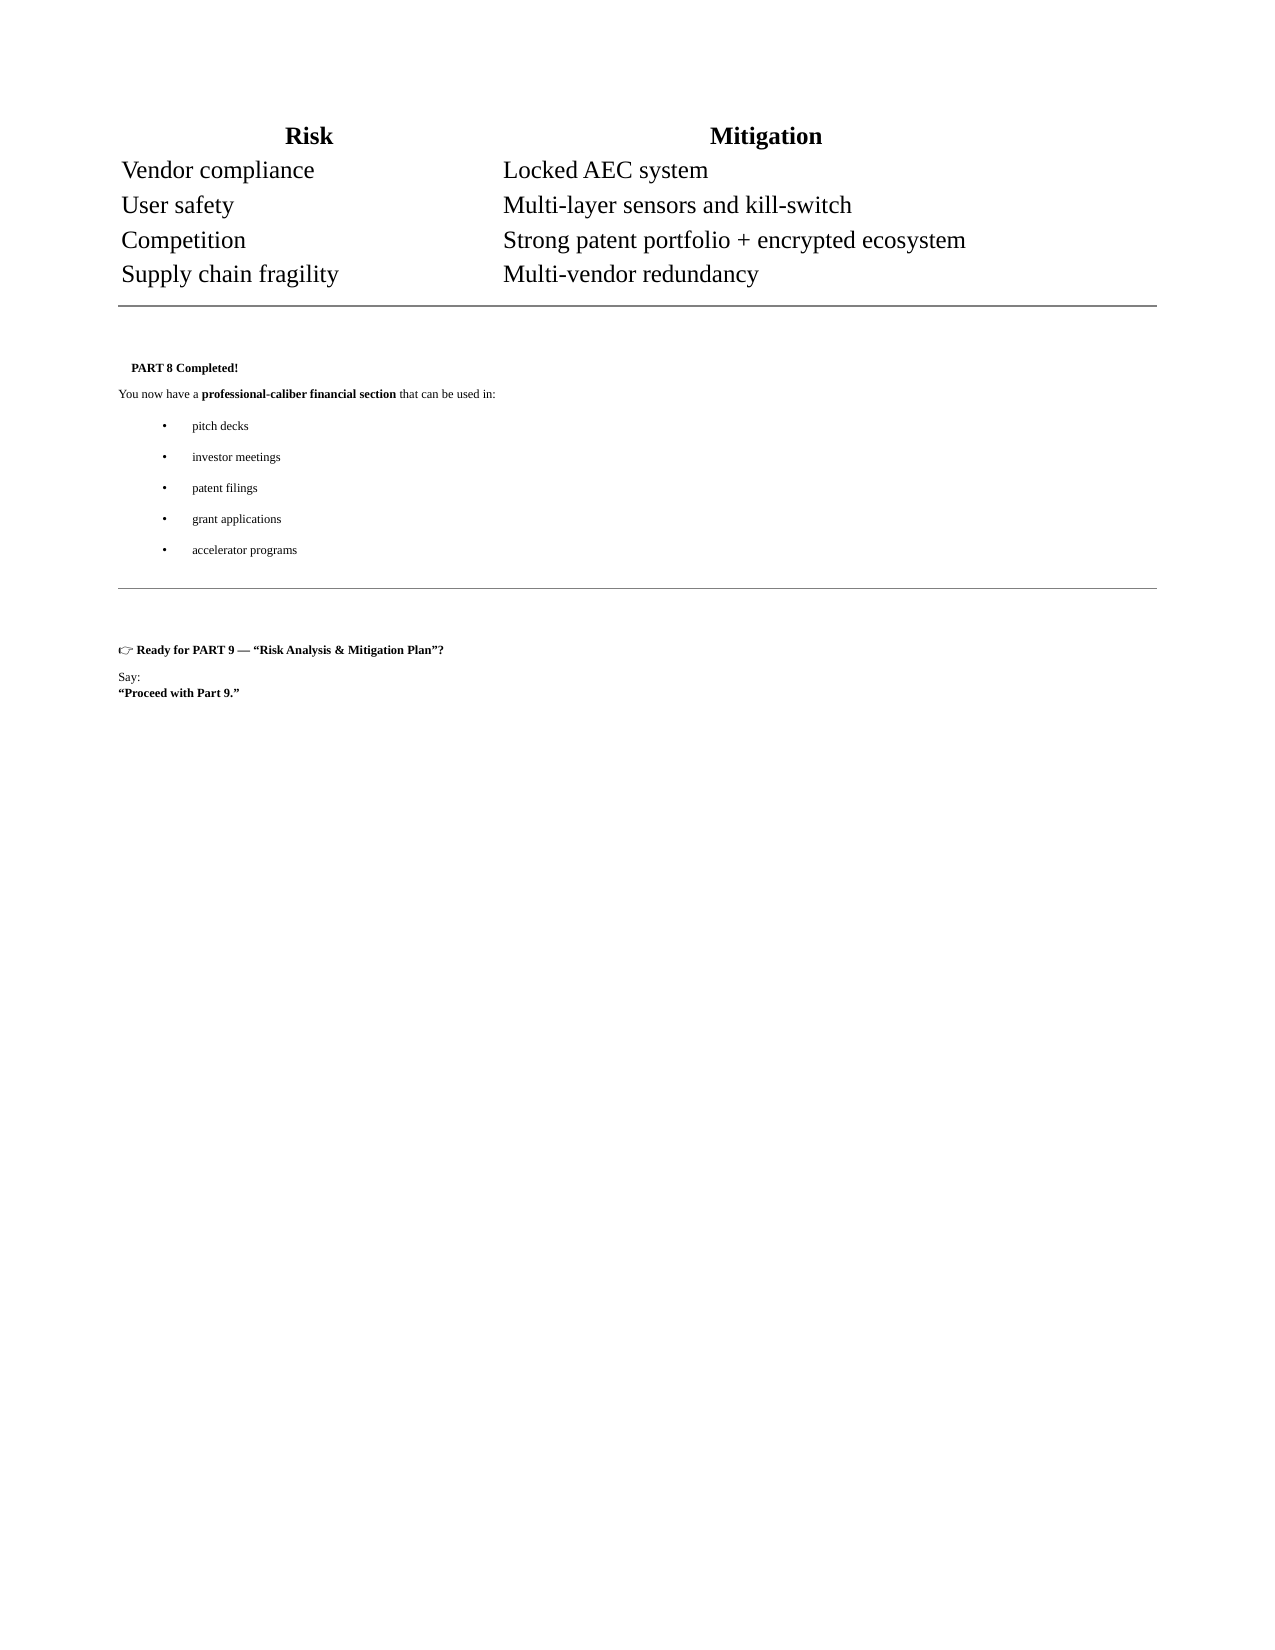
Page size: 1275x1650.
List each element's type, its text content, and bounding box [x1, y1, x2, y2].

list investor meetings [162, 449, 1157, 464]
table_cell Multi-layer sensors and kill-switch [500, 187, 1032, 222]
list accelerator programs [162, 542, 1157, 557]
table_header Mitigation [500, 118, 1032, 153]
table_cell Locked AEC system [500, 153, 1032, 187]
text You now have a professional-caliber financial section that can be used in: [118, 387, 1157, 402]
table_cell Multi-vendor redundancy [500, 256, 1032, 291]
list grant applications [162, 511, 1157, 526]
list patent filings [162, 480, 1157, 495]
table_cell Supply chain fragility [118, 256, 500, 291]
table_cell User safety [118, 187, 500, 222]
list pitch decks [162, 418, 1157, 433]
table_header Risk [118, 118, 500, 153]
subtitle 👉 Ready for PART 9 — “Risk Analysis & Mitigation Plan”? [118, 643, 1157, 657]
text Say: “Proceed with Part 9.” [118, 669, 1157, 700]
subtitle 🎉 PART 8 Completed! [118, 360, 1157, 375]
table_cell Vendor compliance [118, 153, 500, 187]
table_cell Competition [118, 222, 500, 256]
table_cell Strong patent portfolio + encrypted ecosystem [500, 222, 1032, 256]
